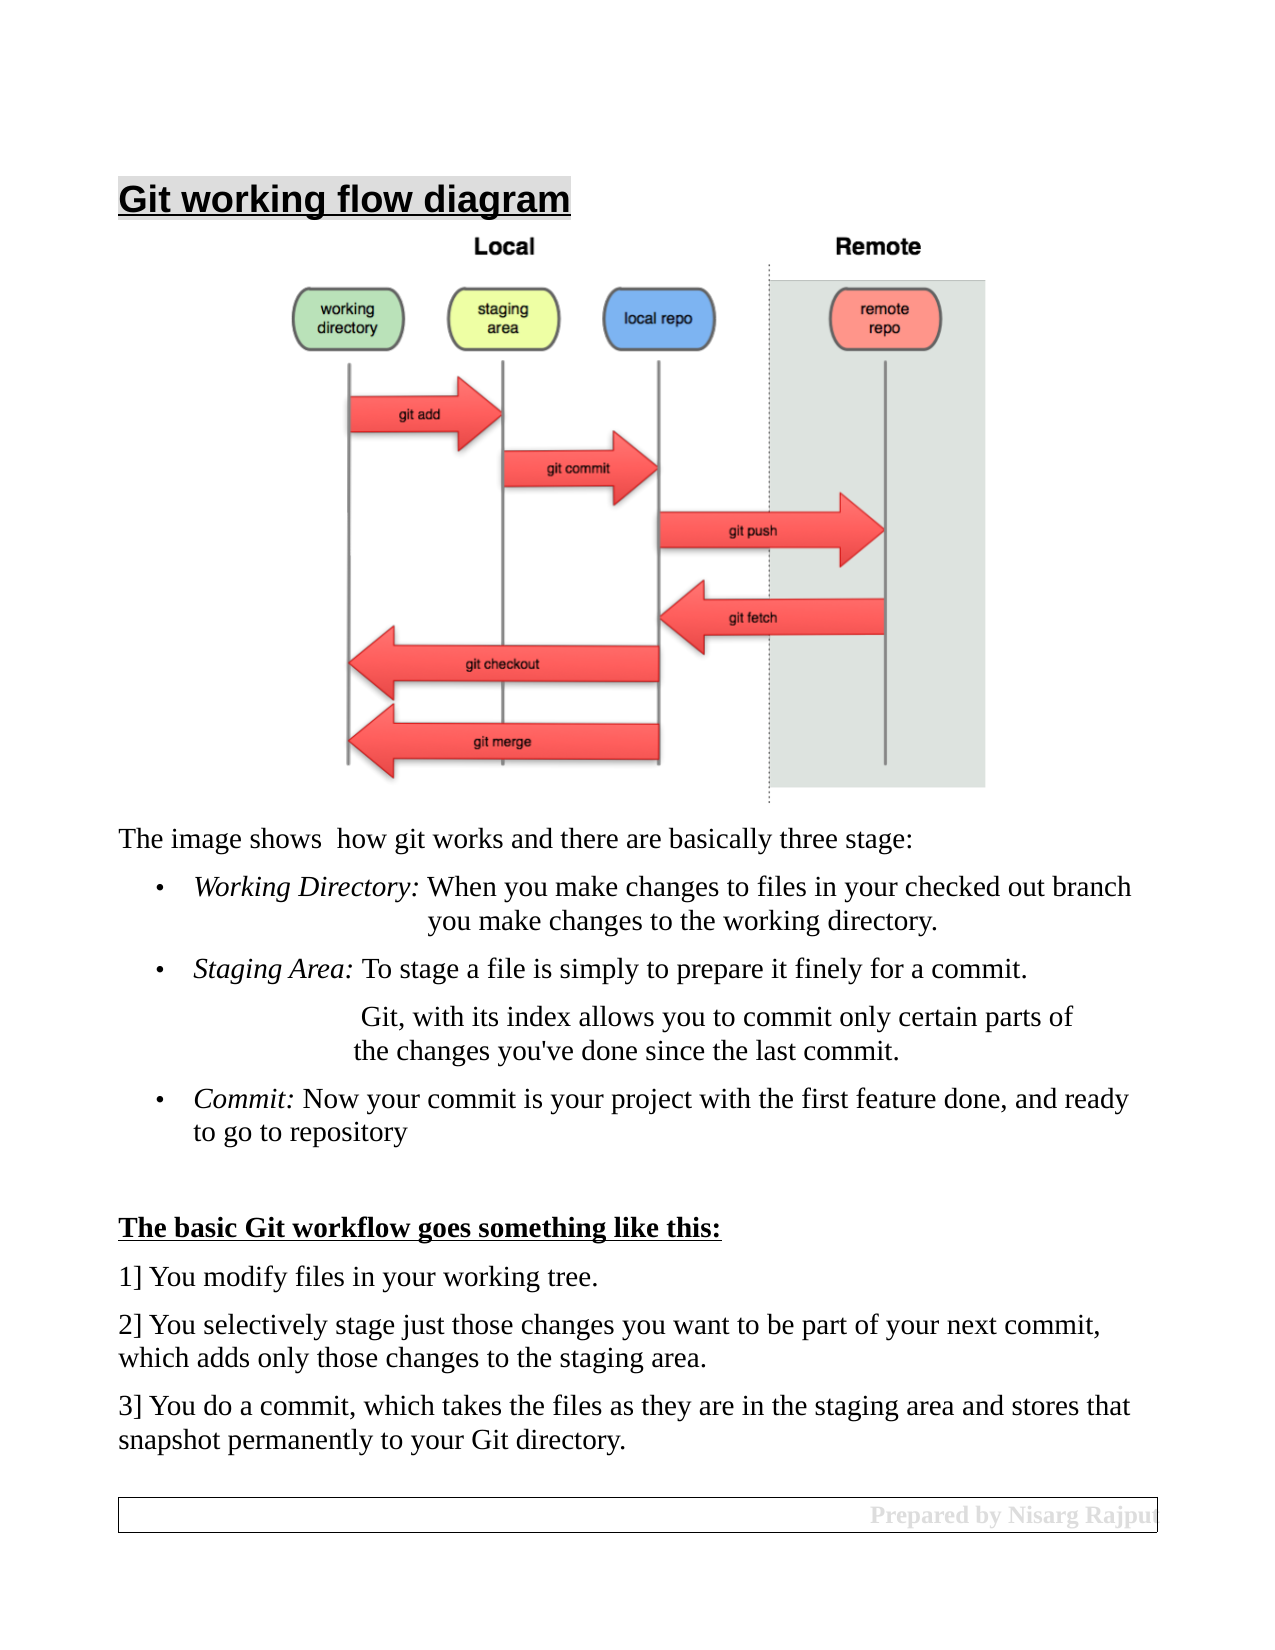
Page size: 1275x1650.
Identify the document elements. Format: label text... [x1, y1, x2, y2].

list Working Directory: When you make changes to files in your checked out branch you make changes to the working directory. [156, 869, 1157, 936]
text 1] You modify files in your working tree. [118, 1259, 1157, 1292]
text 3] You do a commit, which takes the files as they are in the staging area and stores that snapshot permanently to your Git directory. [118, 1388, 1157, 1456]
list Staging Area: To stage a file is simply to prepare it finely for a commit. [156, 951, 1157, 984]
picture [289, 232, 986, 804]
subtitle Git working flow diagram [118, 176, 1157, 220]
text The image shows how git works and there are basically three stage: [118, 821, 1157, 855]
list Commit: Now your commit is your project with the first feature done, and ready to go to repository [156, 1081, 1157, 1148]
text Git, with its index allows you to commit only certain parts of the changes you've done since the last commit. [118, 999, 1157, 1066]
text 2] You selectively stage just those changes you want to be part of your next commit, which adds only those changes to the staging area. [118, 1307, 1157, 1374]
text The basic Git workflow goes something like this: [118, 1211, 1157, 1244]
